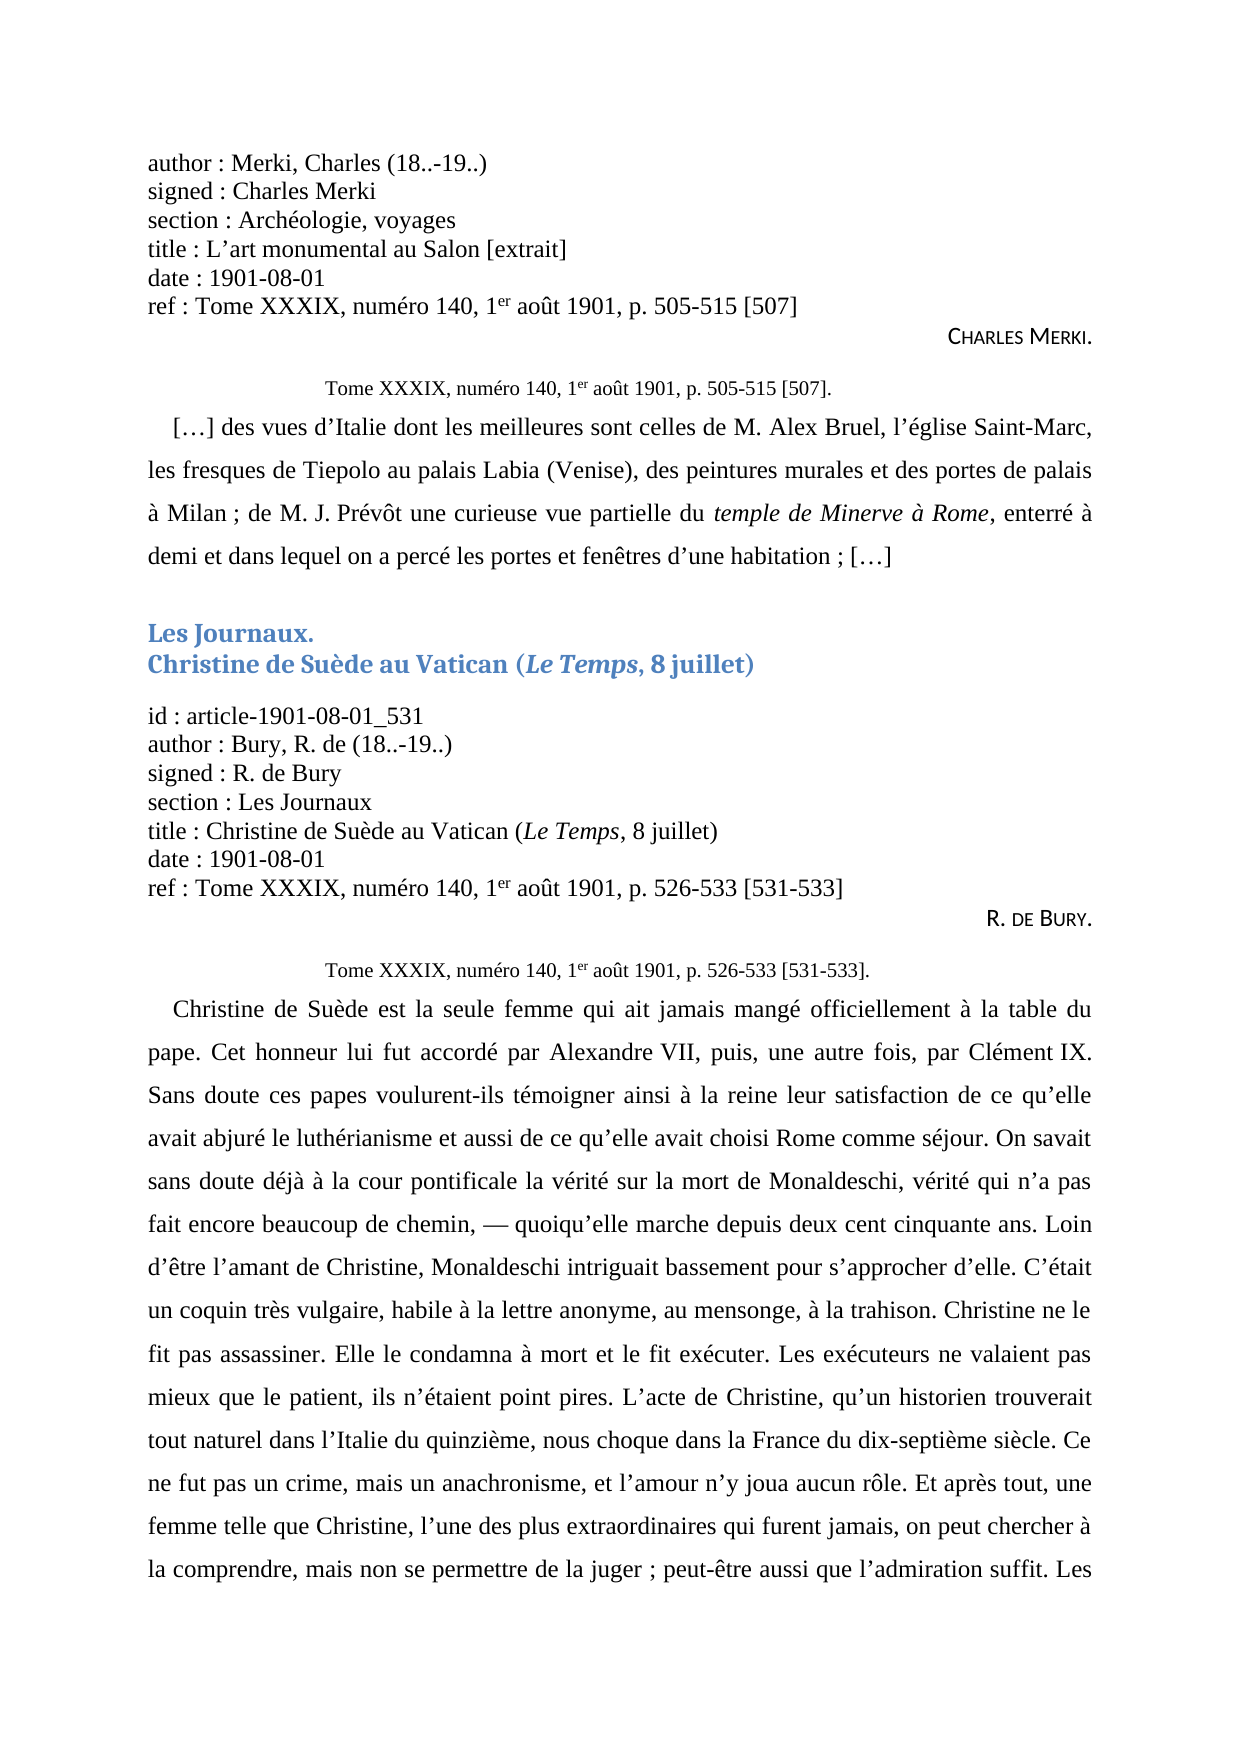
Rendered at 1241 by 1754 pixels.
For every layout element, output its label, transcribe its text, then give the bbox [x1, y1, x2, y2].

text Tome XXXIX, numéro 140, 1er août 1901, p. 526-533 [531-533]. [325, 958, 1093, 982]
text signed : Charles Merki [148, 176, 1093, 205]
text signed : R. de Bury [148, 758, 1093, 787]
text title : L’art monumental au Salon [extrait] [148, 234, 1093, 263]
text author : Merki, Charles (18..-19..) [148, 148, 1093, 176]
text section : Archéologie, voyages [148, 205, 1093, 234]
text date : 1901-08-01 [148, 263, 1093, 291]
text title : Christine de Suède au Vatican (Le Temps, 8 juillet) [148, 816, 1093, 844]
text […] des vues d’Italie dont les meilleures sont celles de M. Alex Bruel, l’église Saint-Marc, les fresques de Tiepolo au palais Labia (Venise), des peintures murales et des portes de palais à Milan ; de M. J. Prévôt une curieuse vue partielle du temple de Minerve à Rome, enterré à demi et dans lequel on a percé les portes et fenêtres d’une habitation ; […] [148, 412, 1093, 570]
text id : article-1901-08-01_531 [148, 701, 1093, 729]
text ref : Tome XXXIX, numéro 140, 1er août 1901, p. 505-515 [507] [148, 291, 1093, 320]
subtitle Les Journaux. Christine de Suède au Vatican (Le Temps, 8 juillet) [148, 618, 1093, 680]
text author : Bury, R. de (18..-19..) [148, 729, 1093, 758]
text Charles Merki. [148, 320, 1093, 351]
text R. de Bury. [148, 902, 1093, 932]
text date : 1901-08-01 [148, 844, 1093, 873]
text Christine de Suède est la seule femme qui ait jamais mangé officiellement à la table du pape. Cet honneur lui fut accordé par Alexandre VII, puis, une autre fois, par Clément IX. Sans doute ces papes voulurent-ils témoigner ainsi à la reine leur satisfaction de ce qu’elle avait abjuré le luthérianisme et aussi de ce qu’elle avait choisi Rome comme séjour. On savait sans doute déjà à la cour pontificale la vérité sur la mort de Monaldeschi, vérité qui n’a pas fait encore beaucoup de chemin, — quoiqu’elle marche depuis deux cent cinquante ans. Loin d’être l’amant de Christine, Monaldeschi intriguait bassement pour s’approcher d’elle. C’était un coquin très vulgaire, habile à la lettre anonyme, au mensonge, à la trahison. Christine ne le fit pas assassiner. Elle le condamna à mort et le fit exécuter. Les exécuteurs ne valaient pas mieux que le patient, ils n’étaient point pires. L’acte de Christine, qu’un historien trouverait tout naturel dans l’Italie du quinzième, nous choque dans la France du dix-septième siècle. Ce ne fut pas un crime, mais un anachronisme, et l’amour n’y joua aucun rôle. Et après tout, une femme telle que Christine, l’une des plus extraordinaires qui furent jamais, on peut chercher à la comprendre, mais non se permettre de la juger ; peut-être aussi que l’admiration suffit. Les [148, 994, 1093, 1583]
text section : Les Journaux [148, 787, 1093, 816]
text ref : Tome XXXIX, numéro 140, 1er août 1901, p. 526-533 [531-533] [148, 873, 1093, 902]
text Tome XXXIX, numéro 140, 1er août 1901, p. 505-515 [507]. [325, 376, 1093, 400]
